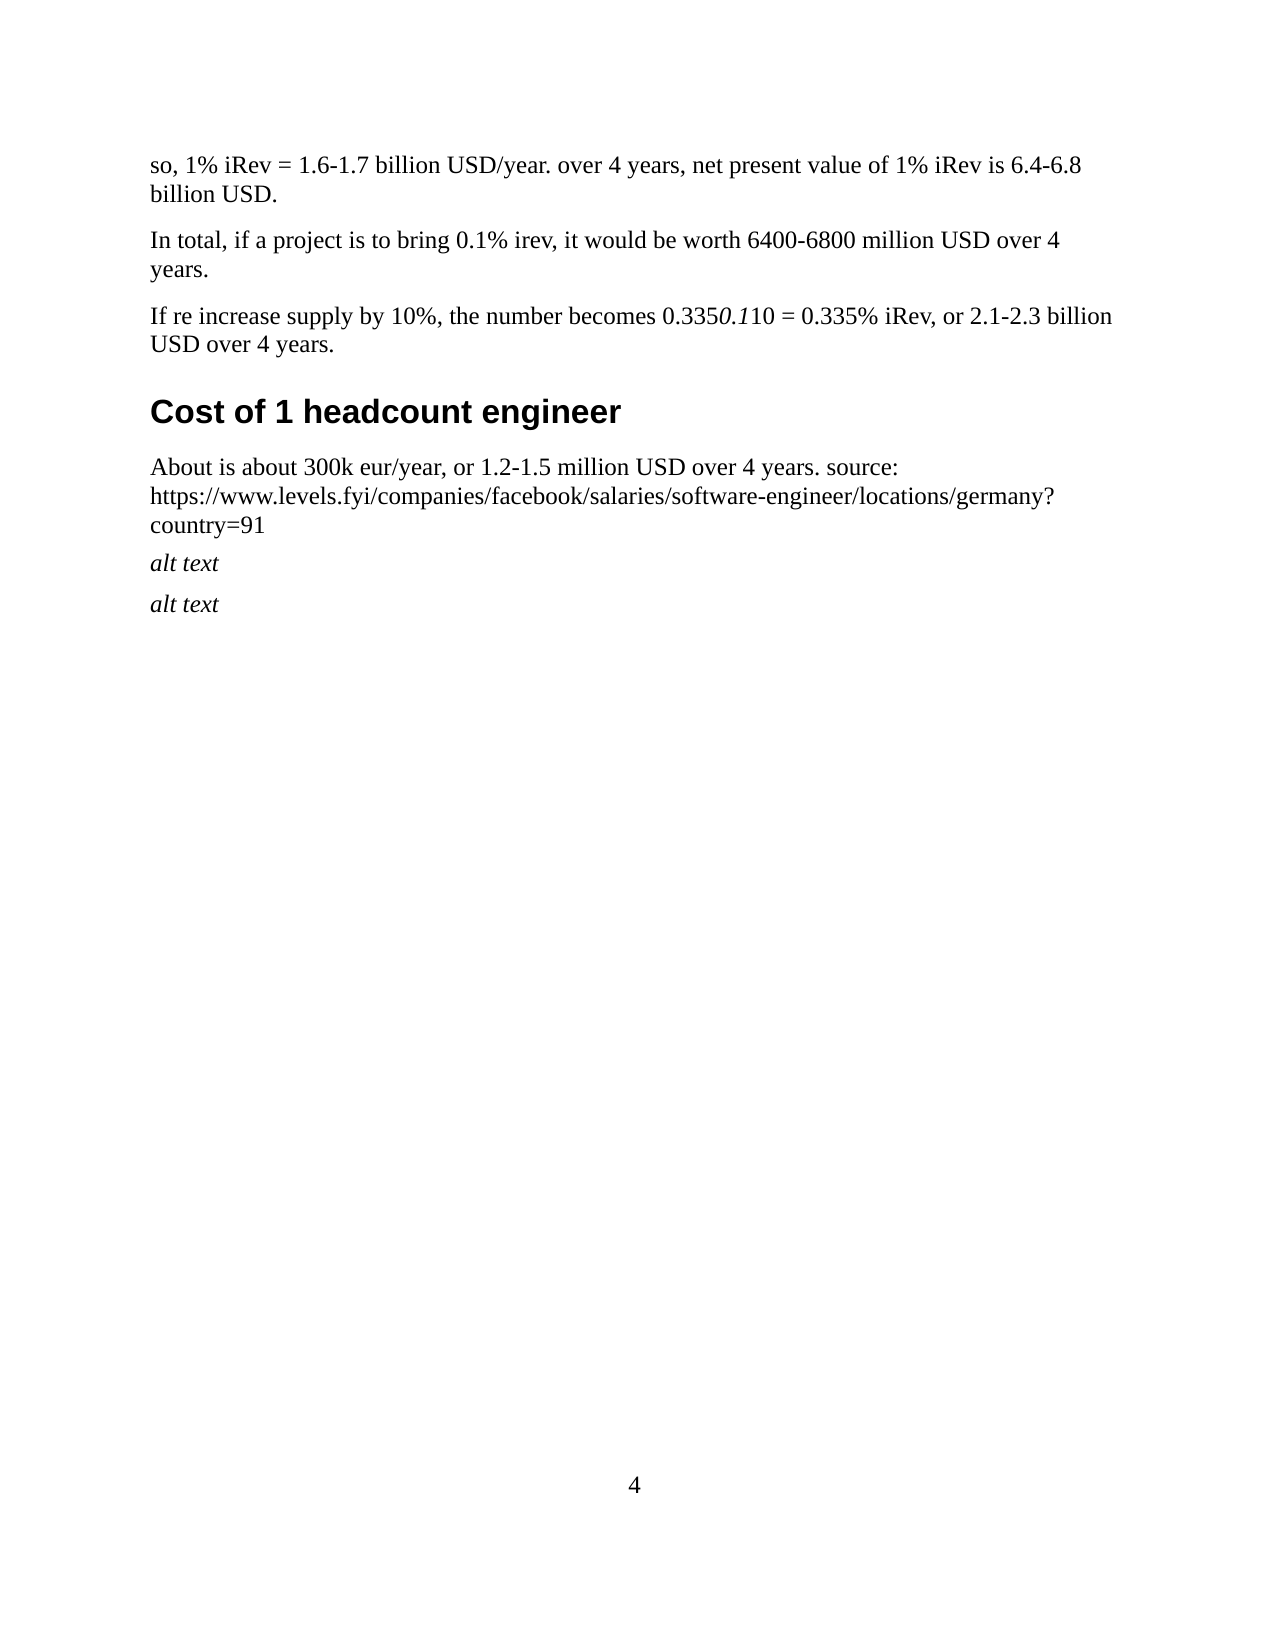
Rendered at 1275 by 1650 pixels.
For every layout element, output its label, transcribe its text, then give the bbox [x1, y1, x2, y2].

text If re increase supply by 10%, the number becomes 0.3350.110 = 0.335% iRev, or 2.1-2.3 billion USD over 4 years. [150, 301, 1125, 358]
text About is about 300k eur/year, or 1.2-1.5 million USD over 4 years. source: https://www.levels.fyi/companies/facebook/salaries/software-engineer/locations/germany?country=91 [150, 452, 1125, 539]
subtitle Cost of 1 headcount engineer [150, 392, 1125, 431]
text alt text [150, 548, 1125, 576]
text In total, if a project is to bring 0.1% irev, it would be worth 6400-6800 million USD over 4 years. [150, 225, 1125, 283]
text alt text [150, 589, 1125, 618]
text so, 1% iRev = 1.6-1.7 billion USD/year. over 4 years, net present value of 1% iRev is 6.4-6.8 billion USD. [150, 150, 1125, 207]
